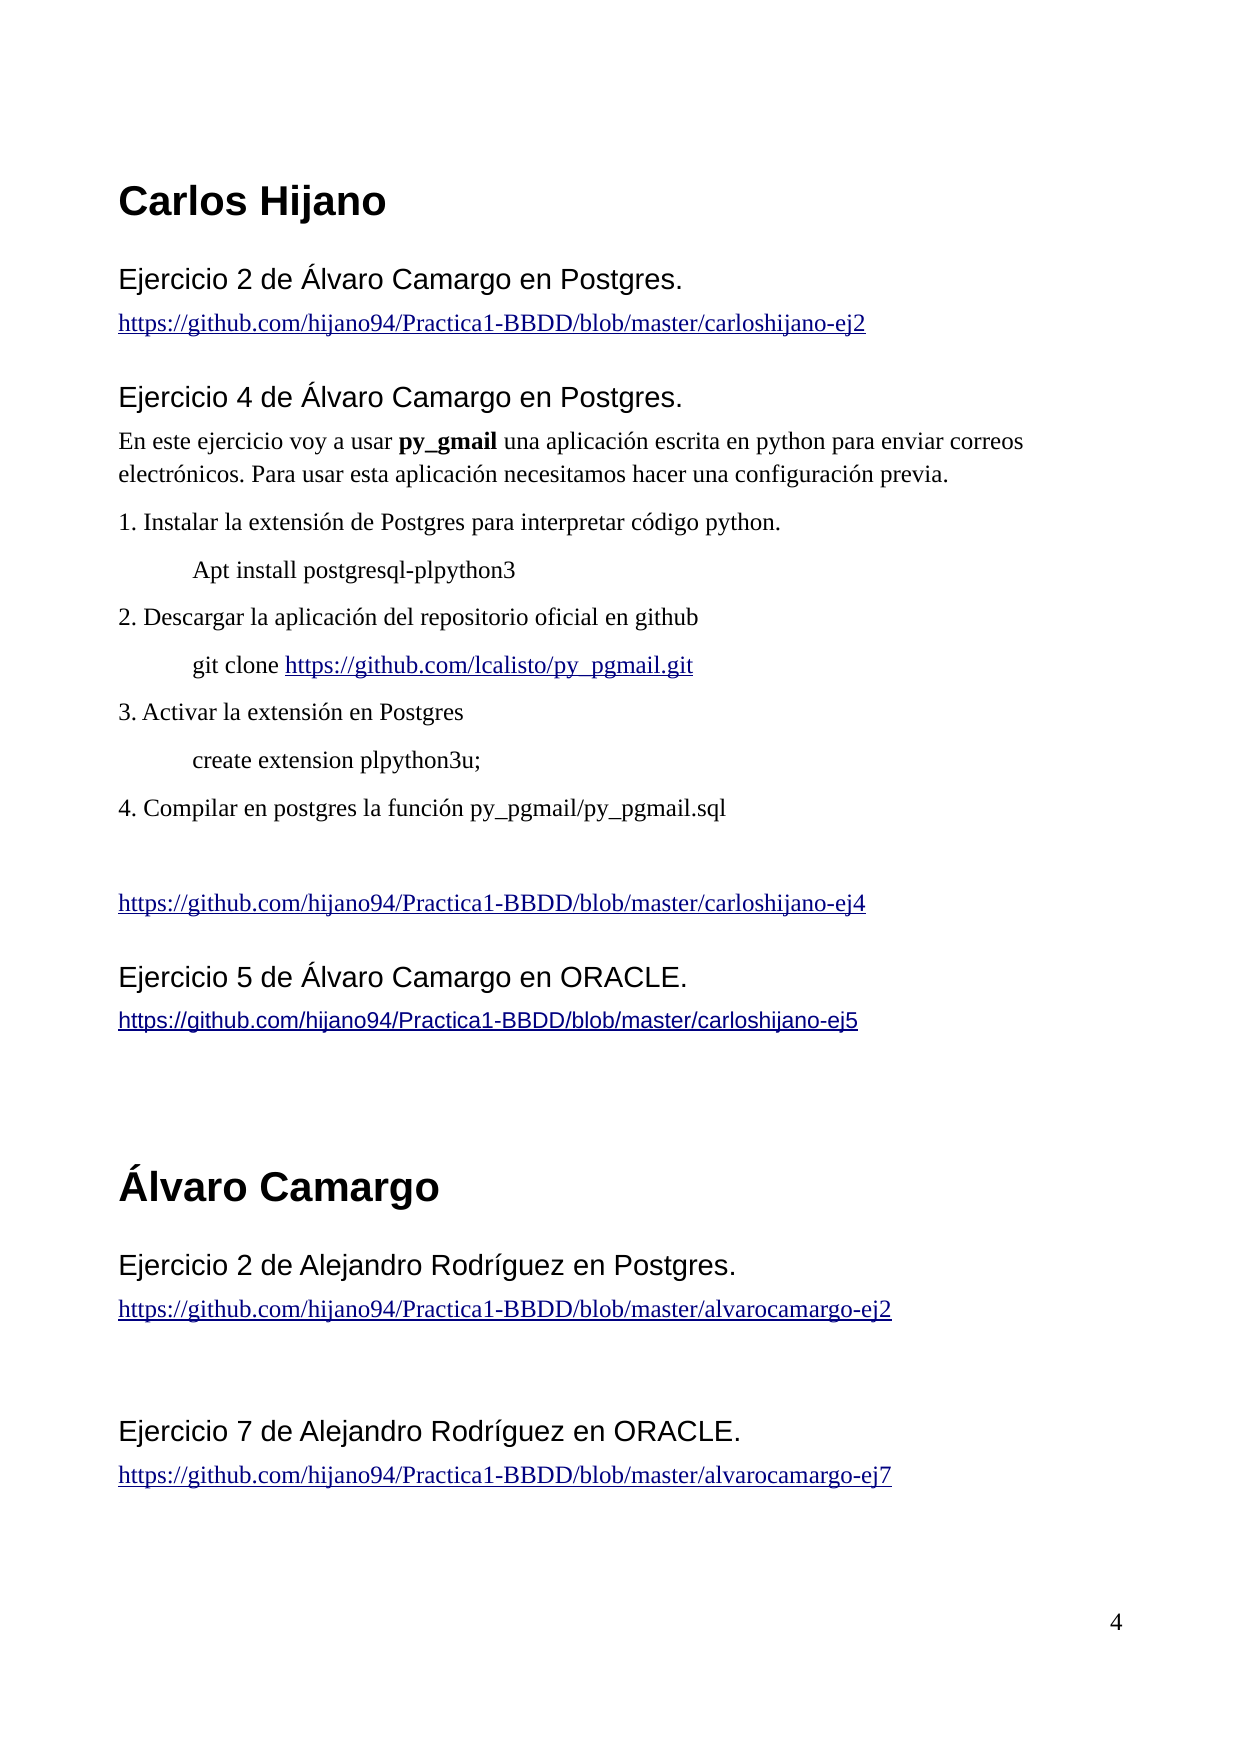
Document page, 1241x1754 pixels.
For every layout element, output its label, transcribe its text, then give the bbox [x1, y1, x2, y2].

subtitle Ejercicio 5 de Álvaro Camargo en ORACLE. [118, 961, 1122, 994]
text 1. Instalar la extensión de Postgres para interpretar código python. [118, 507, 1122, 536]
text 4. Compilar en postgres la función py_pgmail/py_pgmail.sql [118, 793, 1122, 821]
text https://github.com/hijano94/Practica1-BBDD/blob/master/carloshijano-ej2 [118, 308, 1122, 337]
subtitle Ejercicio 2 de Álvaro Camargo en Postgres. [118, 262, 1122, 295]
subtitle Ejercicio 2 de Alejandro Rodríguez en Postgres. [118, 1248, 1122, 1282]
text 2. Descargar la aplicación del repositorio oficial en github [118, 602, 1122, 631]
subtitle Ejercicio 7 de Alejandro Rodríguez en ORACLE. [118, 1414, 1122, 1448]
text https://github.com/hijano94/Practica1-BBDD/blob/master/alvarocamargo-ej2 [118, 1294, 1122, 1323]
subtitle Ejercicio 4 de Álvaro Camargo en Postgres. [118, 380, 1122, 414]
text https://github.com/hijano94/Practica1-BBDD/blob/master/carloshijano-ej4 [118, 888, 1122, 917]
subtitle Álvaro Camargo [118, 1163, 1122, 1211]
text git clone https://github.com/lcalisto/py_pgmail.git [118, 650, 1122, 679]
text create extension plpython3u; [118, 745, 1122, 774]
text En este ejercicio voy a usar py_gmail una aplicación escrita en python para enviar correos electrónicos. Para usar esta aplicación necesitamos hacer una configuración previa. [118, 426, 1122, 488]
subtitle Carlos Hijano [118, 176, 1122, 224]
text 3. Activar la extensión en Postgres [118, 697, 1122, 726]
text Apt install postgresql-plpython3 [118, 555, 1122, 583]
text https://github.com/hijano94/Practica1-BBDD/blob/master/carloshijano-ej5 [118, 1007, 1122, 1033]
text https://github.com/hijano94/Practica1-BBDD/blob/master/alvarocamargo-ej7 [118, 1461, 1122, 1489]
